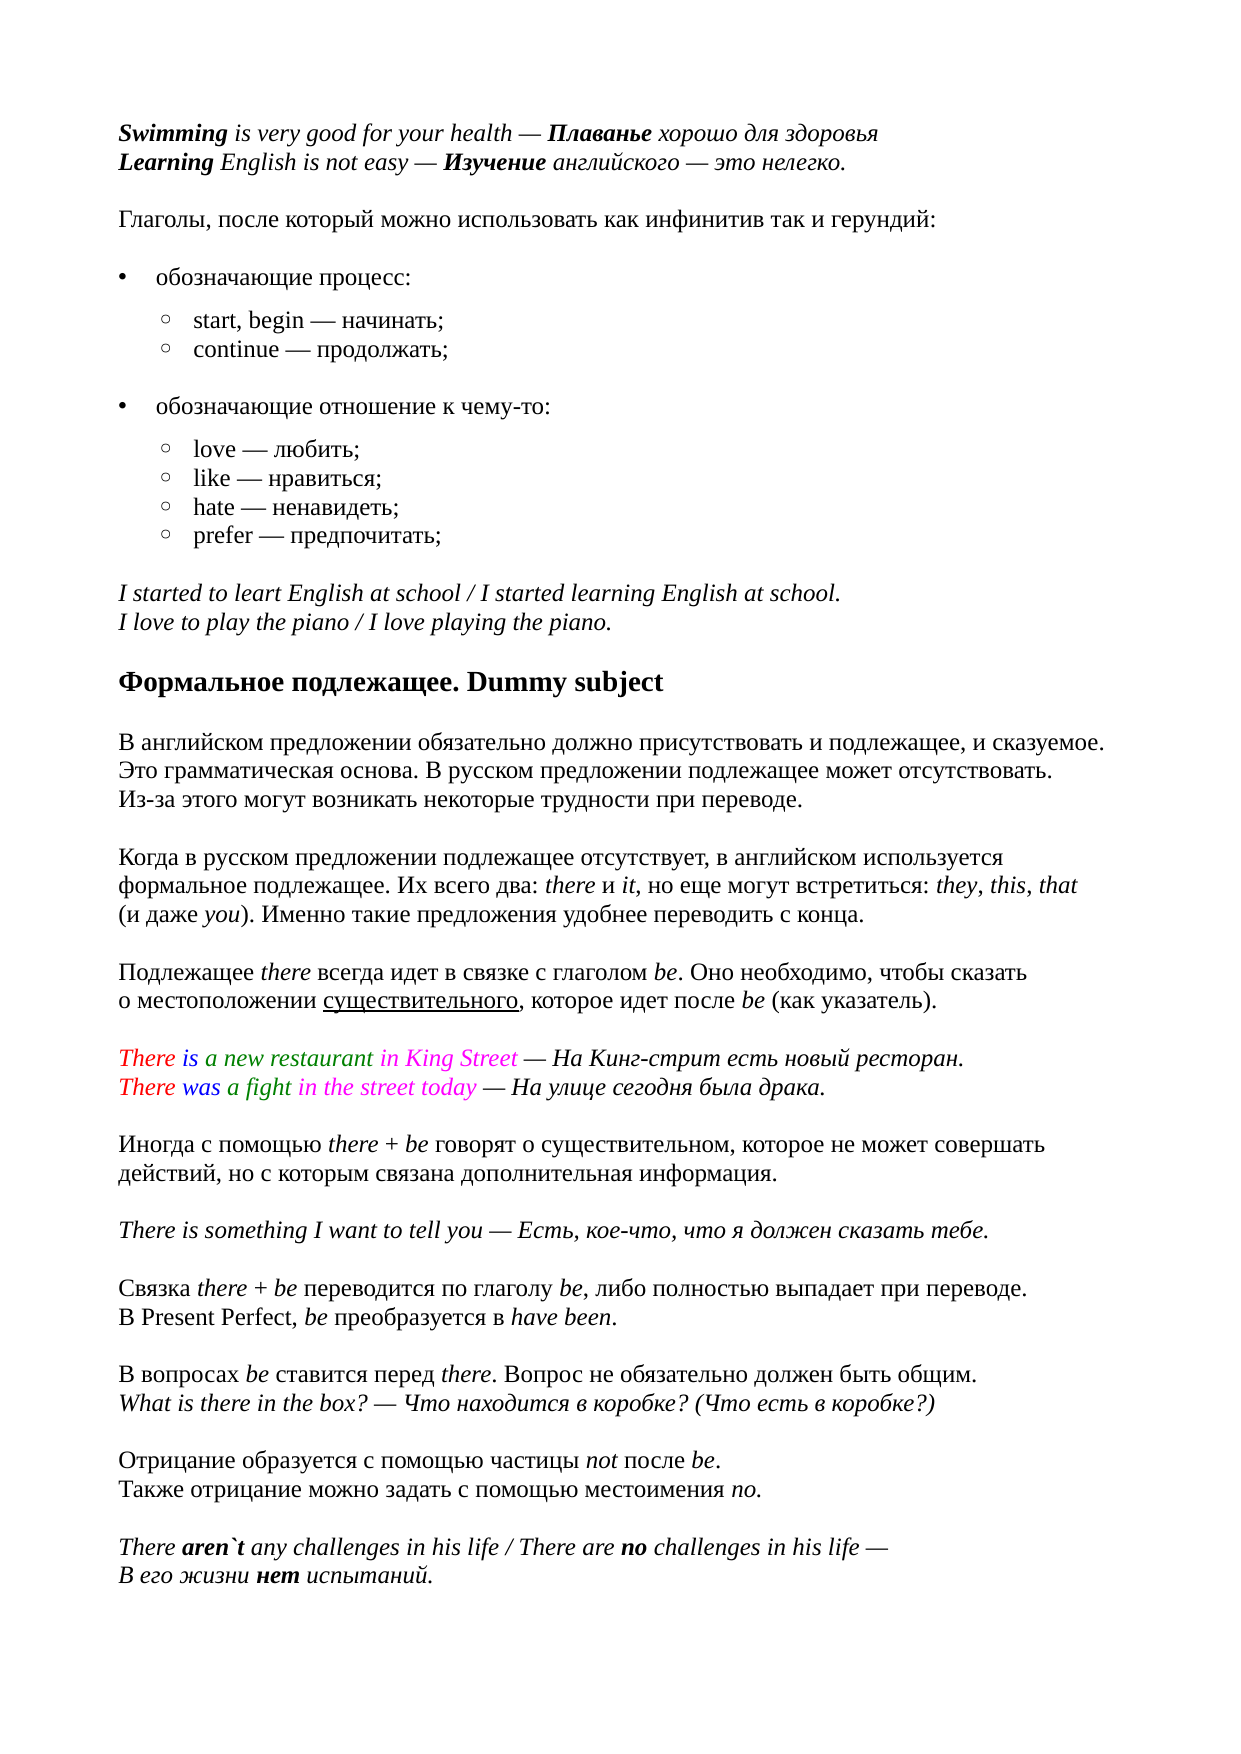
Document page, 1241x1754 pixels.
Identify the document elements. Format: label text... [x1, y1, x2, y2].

text I love to play the piano / I love playing the piano. [118, 607, 1122, 636]
text Связка there + be переводится по глаголу be, либо полностью выпадает при переводе. [118, 1273, 1122, 1302]
text В его жизни нет испытаний. [118, 1560, 1122, 1589]
list обозначающие отношение к чему-то: [118, 391, 1122, 420]
list prefer — предпочитать; [156, 521, 1122, 549]
text Learning English is not easy — Изучение английского — это нелегко. [118, 147, 1122, 176]
list hate — ненавидеть; [156, 492, 1122, 521]
text Также отрицание можно задать с помощью местоимения no. [118, 1474, 1122, 1503]
list обозначающие процесс: [118, 262, 1122, 291]
text В английском предложении обязательно должно присутствовать и подлежащее, и сказуемое. [118, 727, 1122, 755]
list continue — продолжать; [156, 334, 1122, 362]
text What is there in the box? — Что находится в коробке? (Что есть в коробке?) [118, 1388, 1122, 1417]
text о местоположении существительного, которое идет после be (как указатель). [118, 985, 1122, 1014]
text Swimming is very good for your health — Плаванье хорошо для здоровья [118, 118, 1122, 147]
text I started to leart English at school / I started learning English at school. [118, 578, 1122, 607]
text Из-за этого могут возникать некоторые трудности при переводе. [118, 784, 1122, 813]
text Отрицание образуется с помощью частицы not после be. [118, 1445, 1122, 1474]
text Когда в русском предложении подлежащее отсутствует, в английском используется формальное подлежащее. Их всего два: there и it, но еще могут встретиться: they, this, that [118, 842, 1122, 899]
text В вопросах be ставится перед there. Вопрос не обязательно должен быть общим. [118, 1359, 1122, 1388]
text Подлежащее there всегда идет в связке с глаголом be. Оно необходимо, чтобы сказать [118, 957, 1122, 985]
list start, begin — начинать; [156, 305, 1122, 334]
text There is something I want to tell you — Есть, кое-что, что я должен сказать тебе. [118, 1215, 1122, 1244]
list like — нравиться; [156, 463, 1122, 492]
text Иногда с помощью there + be говорят о существительном, которое не может совершать действий, но с которым связана дополнительная информация. [118, 1129, 1122, 1187]
text Это грамматическая основа. В русском предложении подлежащее может отсутствовать. [118, 755, 1122, 784]
text Формальное подлежащее. Dummy subject [118, 664, 1122, 698]
text There aren`t any challenges in his life / There are no challenges in his life — [118, 1532, 1122, 1560]
text There is a new restaurant in King Street — На Кинг-стрит есть новый ресторан. [118, 1043, 1122, 1072]
text (и даже you). Именно такие предложения удобнее переводить с конца. [118, 899, 1122, 928]
text Глаголы, после который можно использовать как инфинитив так и герундий: [118, 204, 1122, 233]
list love — любить; [156, 434, 1122, 463]
text В Present Perfect, be преобразуется в have been. [118, 1302, 1122, 1330]
text There was a fight in the street today — На улице сегодня была драка. [118, 1072, 1122, 1100]
